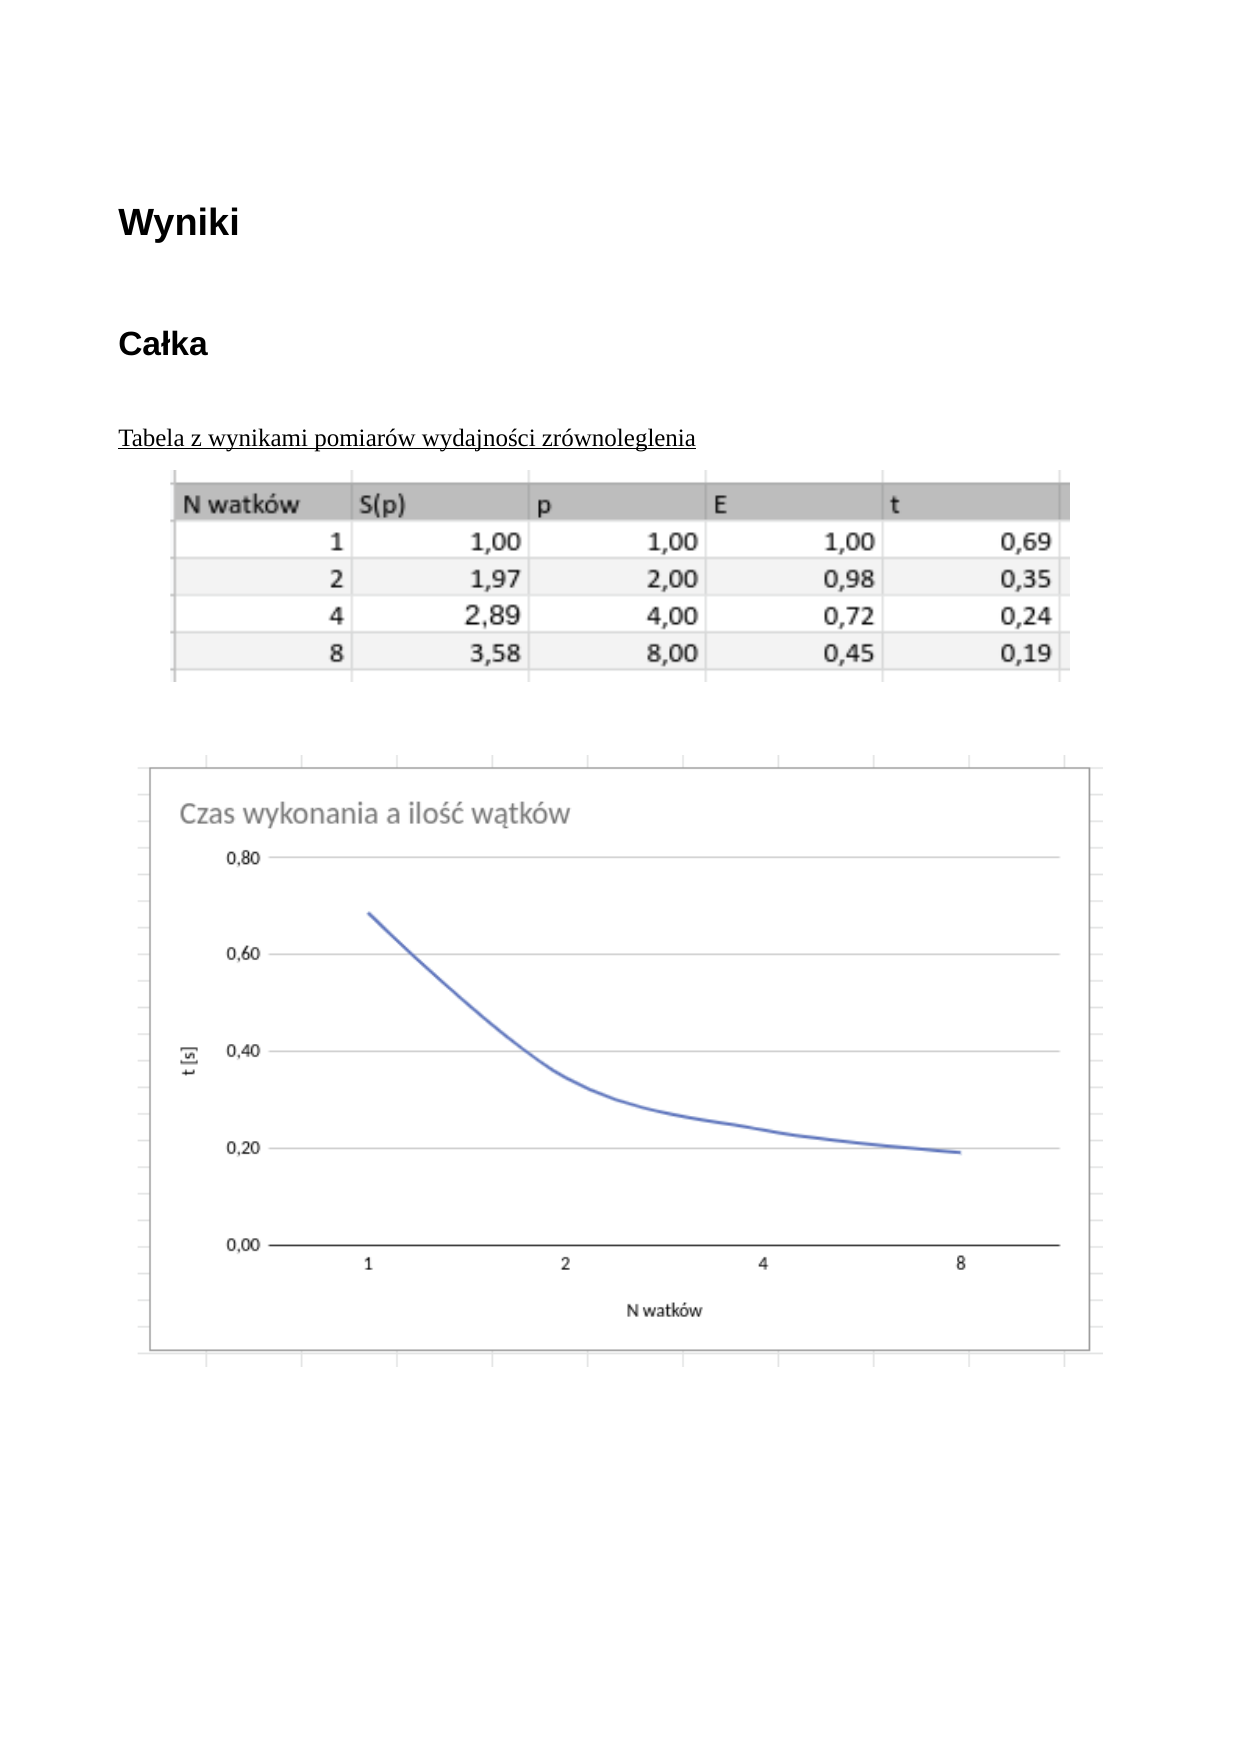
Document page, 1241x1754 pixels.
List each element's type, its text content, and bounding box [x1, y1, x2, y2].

picture [170, 470, 1070, 682]
subtitle Wyniki [118, 199, 1122, 243]
picture [137, 755, 1103, 1367]
text Tabela z wynikami pomiarów wydajności zrównoleglenia [118, 423, 1122, 451]
subtitle Całka [118, 324, 1122, 362]
